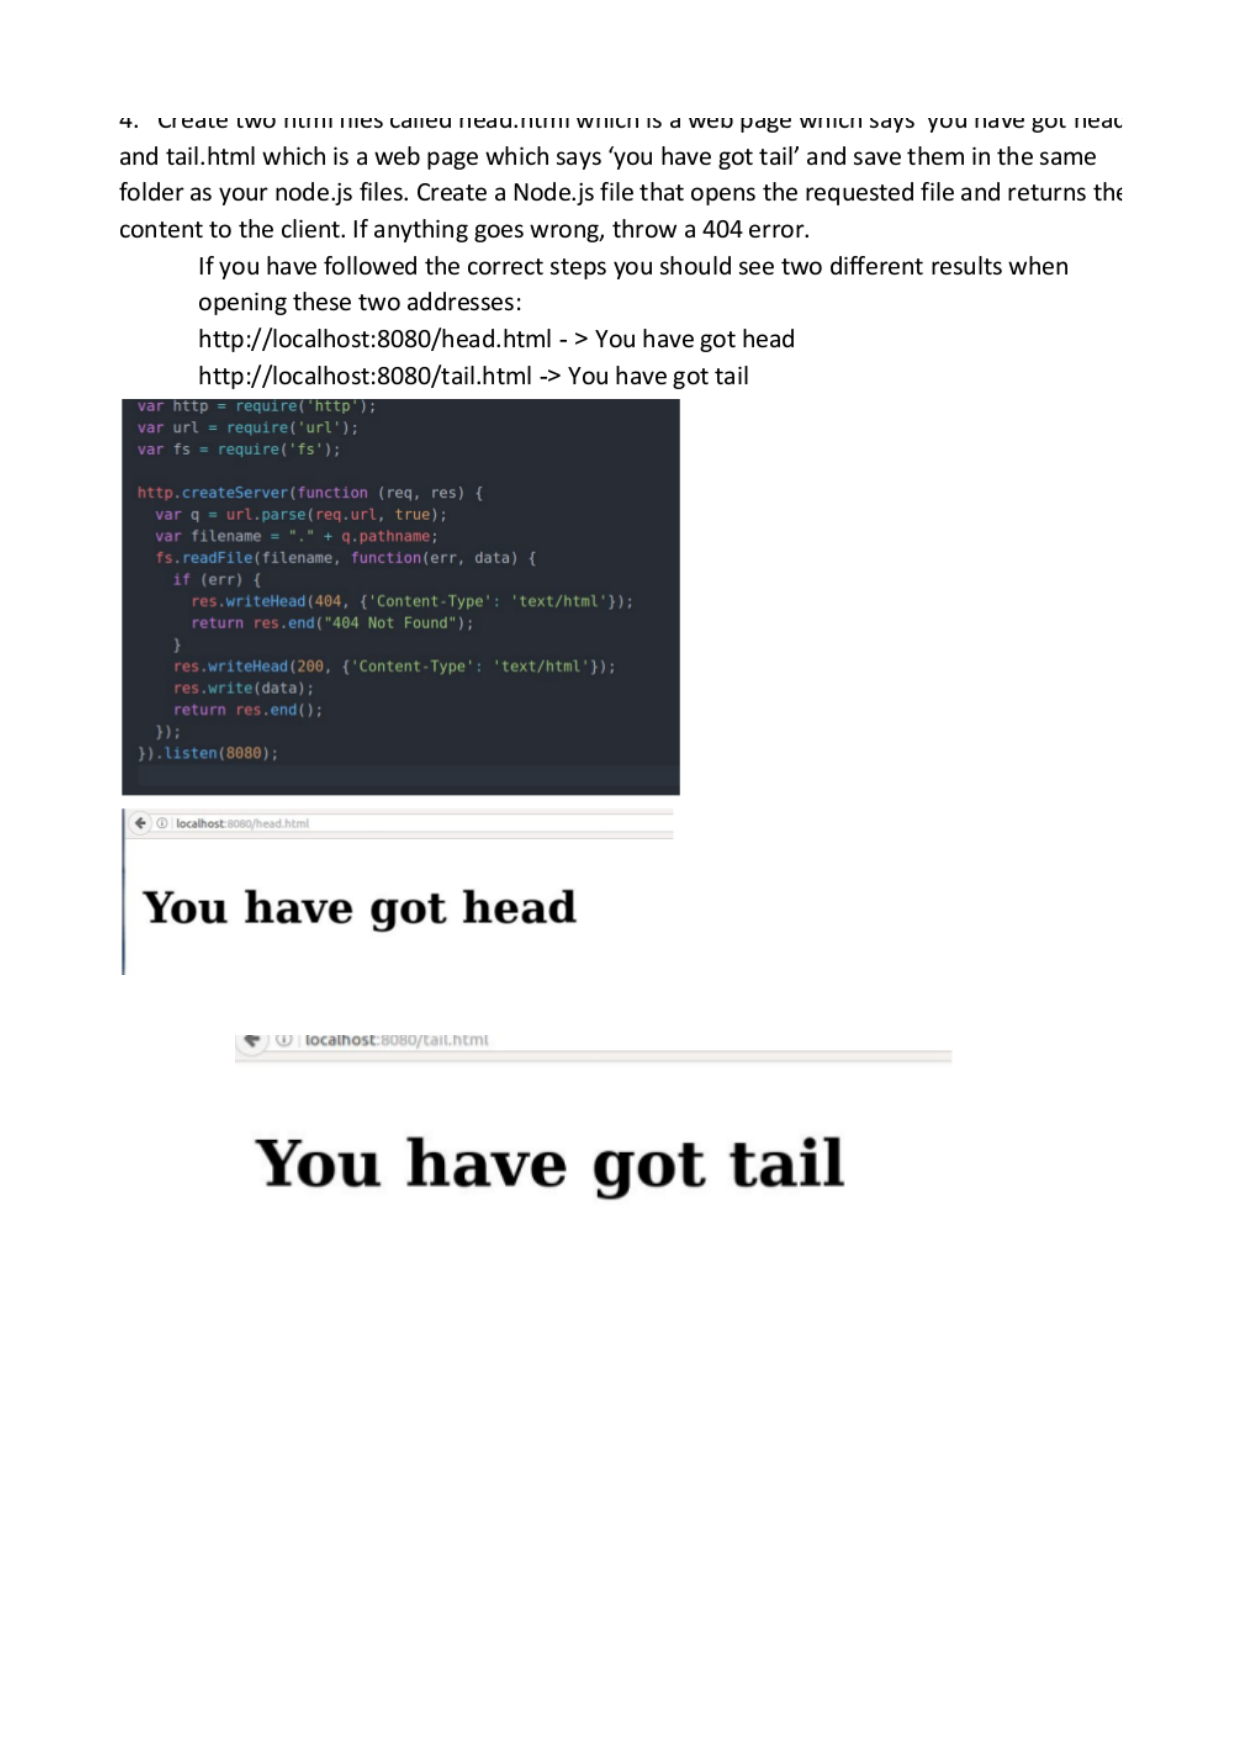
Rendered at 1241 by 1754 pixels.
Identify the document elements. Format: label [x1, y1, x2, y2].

picture [235, 1035, 1006, 1253]
picture [118, 118, 1123, 975]
